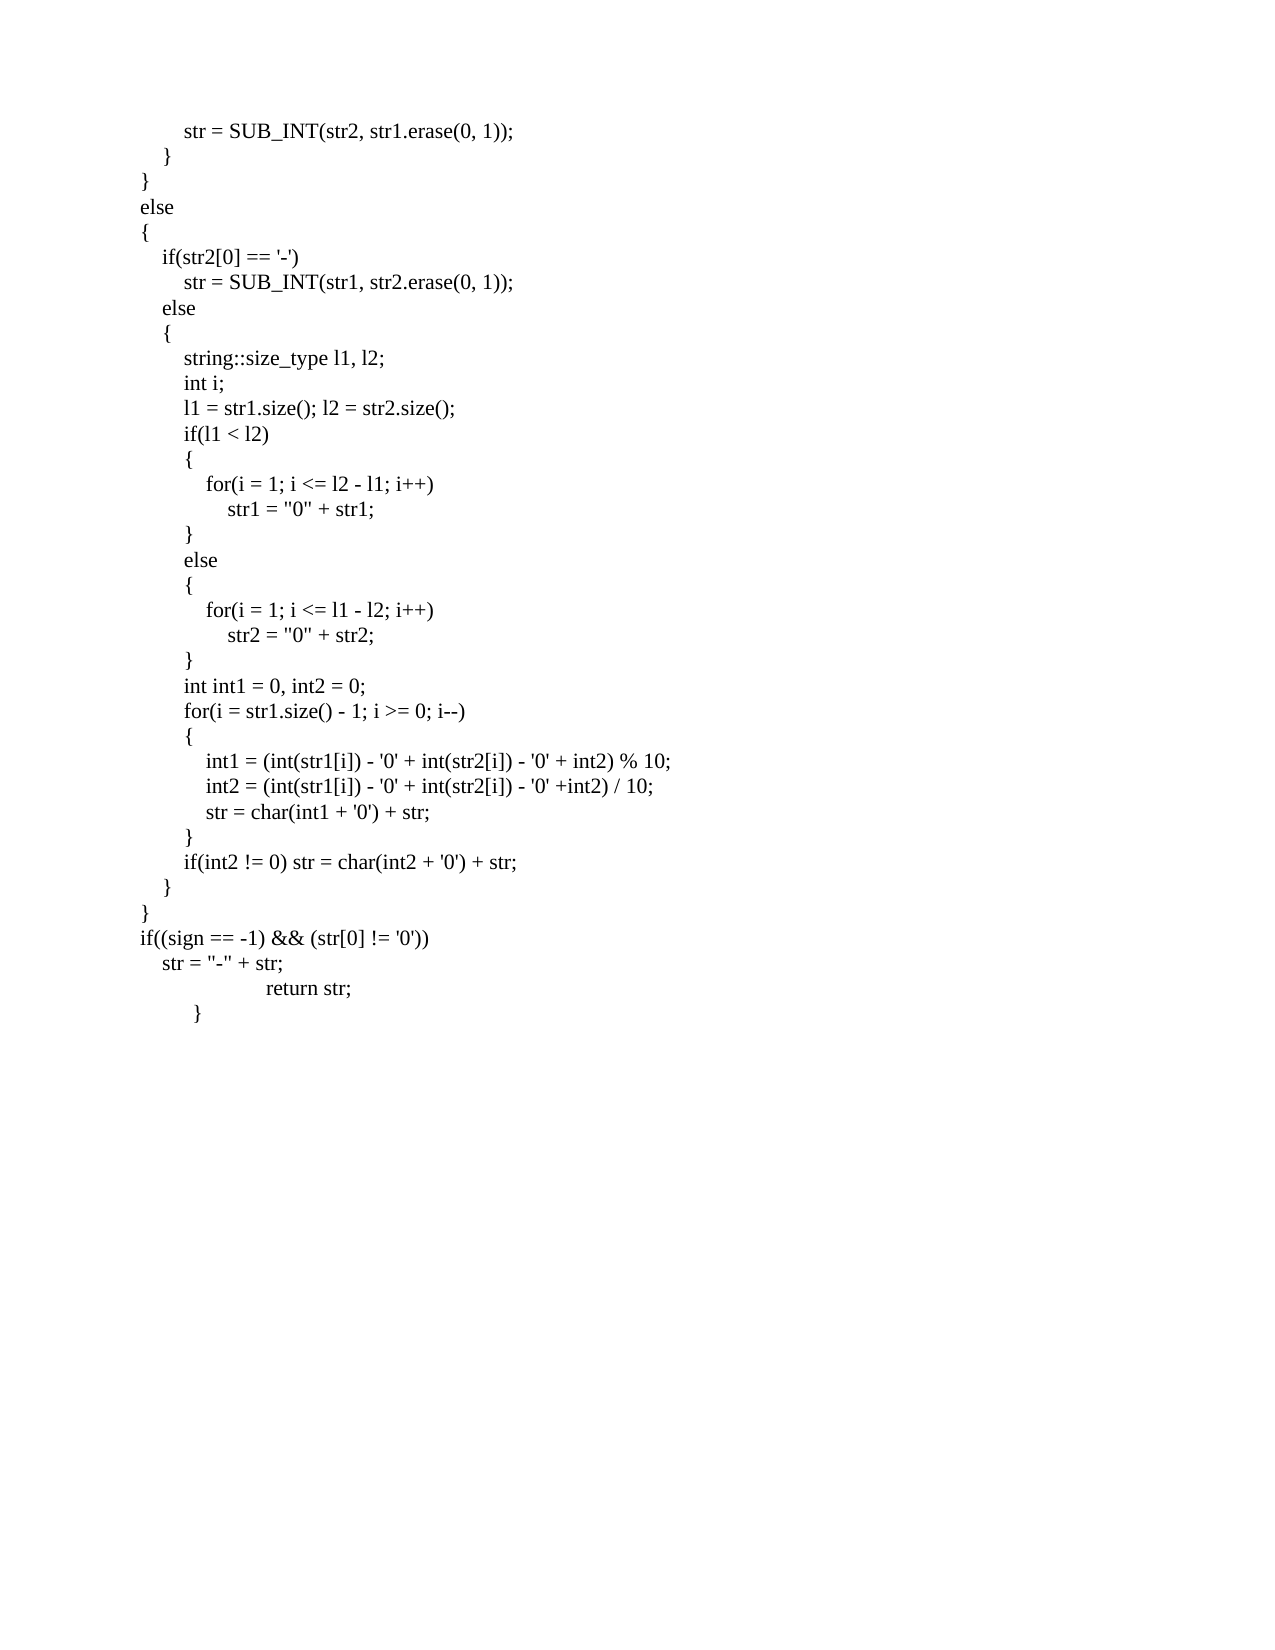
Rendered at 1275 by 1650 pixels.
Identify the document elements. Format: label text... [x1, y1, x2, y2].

text { [118, 572, 1157, 597]
text string::size_type l1, l2; [118, 345, 1157, 370]
text str = "-" + str; [118, 950, 1157, 975]
text if(str2[0] == '-') [118, 244, 1157, 269]
text str = SUB_INT(str2, str1.erase(0, 1)); [118, 118, 1157, 143]
text str2 = "0" + str2; [118, 622, 1157, 647]
text str1 = "0" + str1; [118, 496, 1157, 521]
text str = SUB_INT(str1, str2.erase(0, 1)); [118, 269, 1157, 294]
text } [118, 143, 1157, 168]
text } [118, 168, 1157, 194]
text l1 = str1.size(); l2 = str2.size(); [118, 395, 1157, 421]
text } [118, 874, 1157, 899]
text { [118, 320, 1157, 345]
text if(l1 < l2) [118, 421, 1157, 446]
text int i; [118, 370, 1157, 395]
text int2 = (int(str1[i]) - '0' + int(str2[i]) - '0' +int2) / 10; [118, 773, 1157, 799]
text } [118, 824, 1157, 849]
text for(i = str1.size() - 1; i >= 0; i--) [118, 698, 1157, 723]
text int1 = (int(str1[i]) - '0' + int(str2[i]) - '0' + int2) % 10; [118, 748, 1157, 773]
text { [118, 219, 1157, 244]
text } [118, 647, 1157, 673]
text int int1 = 0, int2 = 0; [118, 673, 1157, 698]
text for(i = 1; i <= l2 - l1; i++) [118, 471, 1157, 496]
text } [118, 899, 1157, 925]
text else [118, 547, 1157, 572]
text else [118, 194, 1157, 219]
text str = char(int1 + '0') + str; [118, 799, 1157, 824]
text if((sign == -1) && (str[0] != '0')) [118, 925, 1157, 950]
text else [118, 294, 1157, 320]
text } [118, 521, 1157, 547]
text { [118, 723, 1157, 748]
text for(i = 1; i <= l1 - l2; i++) [118, 597, 1157, 622]
text } [118, 1000, 1157, 1026]
text if(int2 != 0) str = char(int2 + '0') + str; [118, 849, 1157, 874]
text return str; [118, 975, 1157, 1000]
text { [118, 446, 1157, 471]
